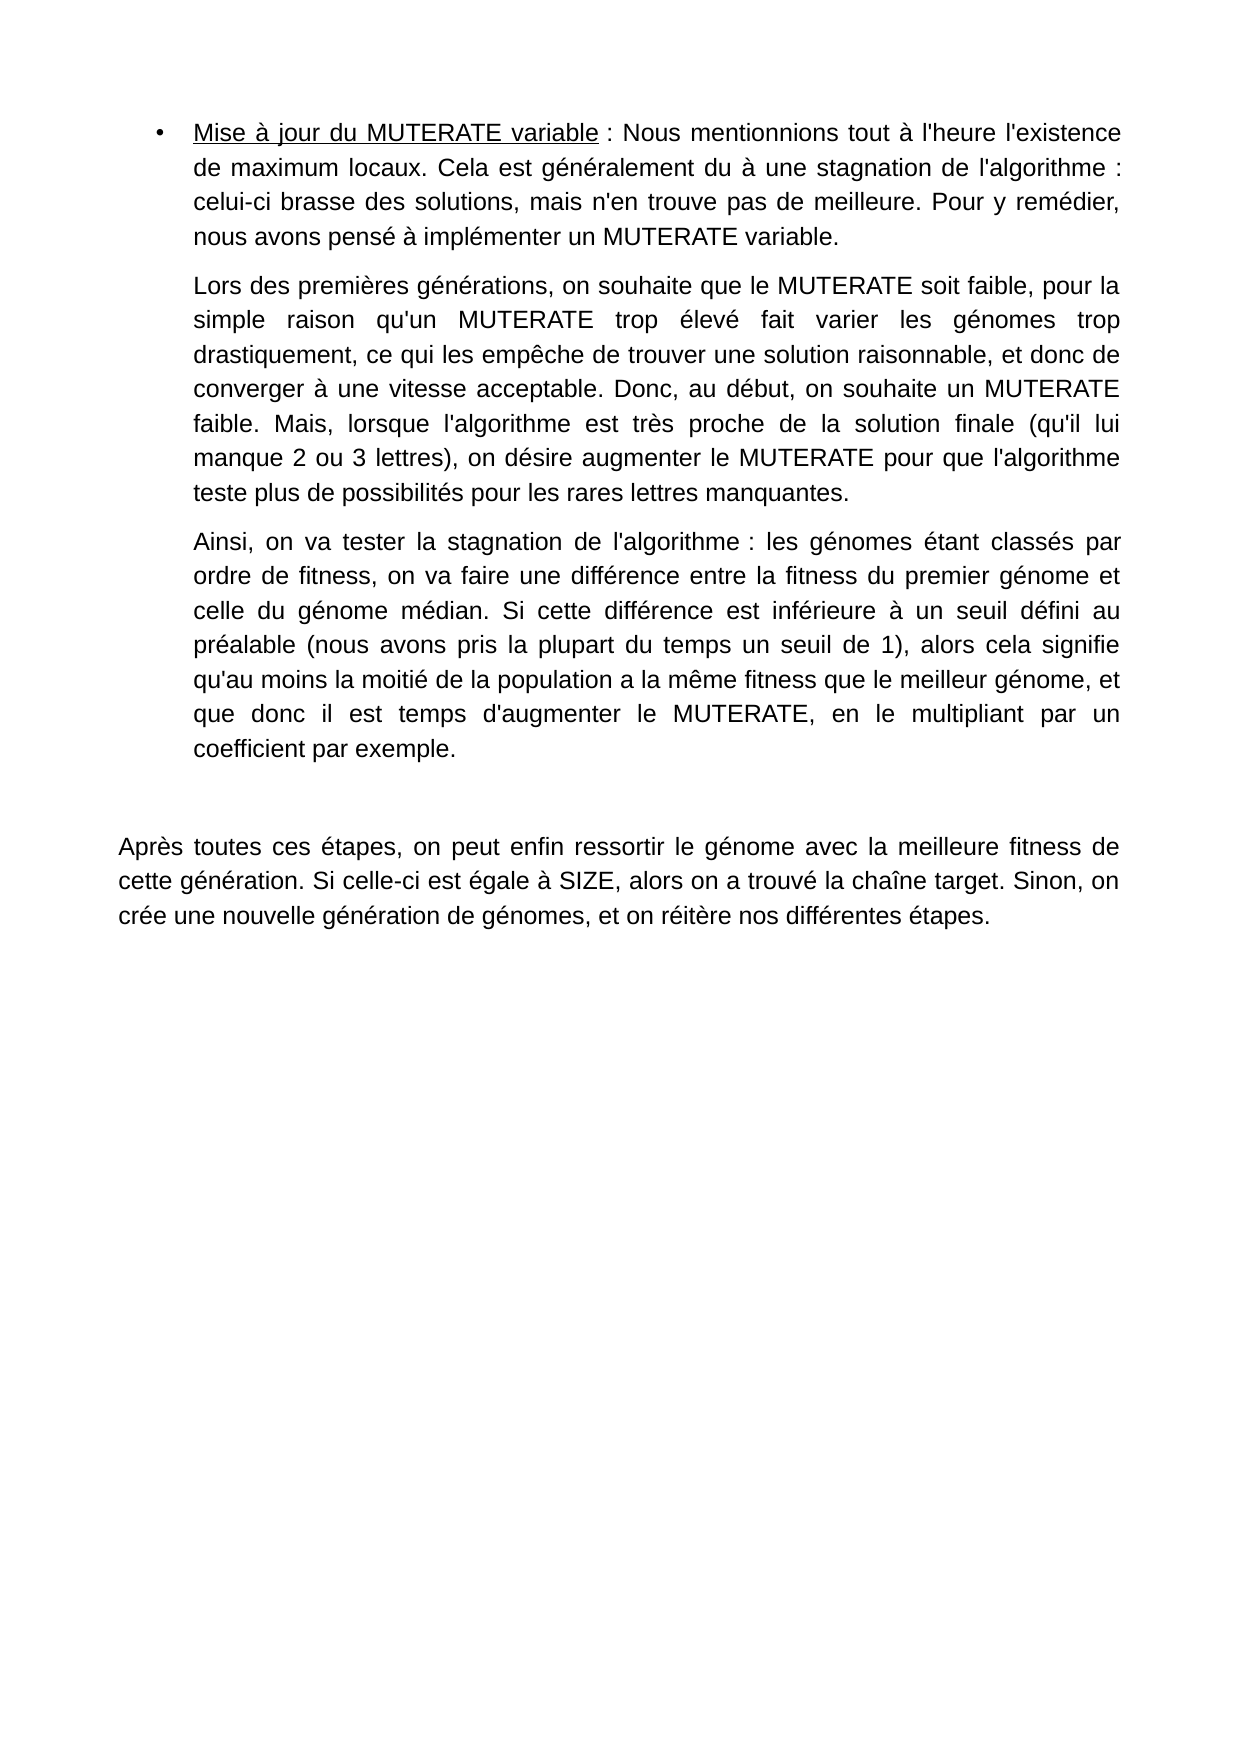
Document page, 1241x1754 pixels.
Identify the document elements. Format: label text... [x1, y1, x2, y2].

list Mise à jour du MUTERATE variable : Nous mentionnions tout à l'heure l'existence de maximum locaux. Cela est généralement du à une stagnation de l'algorithme : celui-ci brasse des solutions, mais n'en trouve pas de meilleure. Pour y remédier, nous avons pensé à implémenter un MUTERATE variable. [156, 118, 1122, 250]
text Après toutes ces étapes, on peut enfin ressortir le génome avec la meilleure fitness de cette génération. Si celle-ci est égale à SIZE, alors on a trouvé la chaîne target. Sinon, on crée une nouvelle génération de génomes, et on réitère nos différentes étapes. [118, 832, 1122, 929]
list Ainsi, on va tester la stagnation de l'algorithme : les génomes étant classés par ordre de fitness, on va faire une différence entre la fitness du premier génome et celle du génome médian. Si cette différence est inférieure à un seuil défini au préalable (nous avons pris la plupart du temps un seuil de 1), alors cela signifie qu'au moins la moitié de la population a la même fitness que le meilleur génome, et que donc il est temps d'augmenter le MUTERATE, en le multipliant par un coefficient par exemple. [156, 527, 1122, 762]
list Lors des premières générations, on souhaite que le MUTERATE soit faible, pour la simple raison qu'un MUTERATE trop élevé fait varier les génomes trop drastiquement, ce qui les empêche de trouver une solution raisonnable, et donc de converger à une vitesse acceptable. Donc, au début, on souhaite un MUTERATE faible. Mais, lorsque l'algorithme est très proche de la solution finale (qu'il lui manque 2 ou 3 lettres), on désire augmenter le MUTERATE pour que l'algorithme teste plus de possibilités pour les rares lettres manquantes. [156, 271, 1122, 506]
